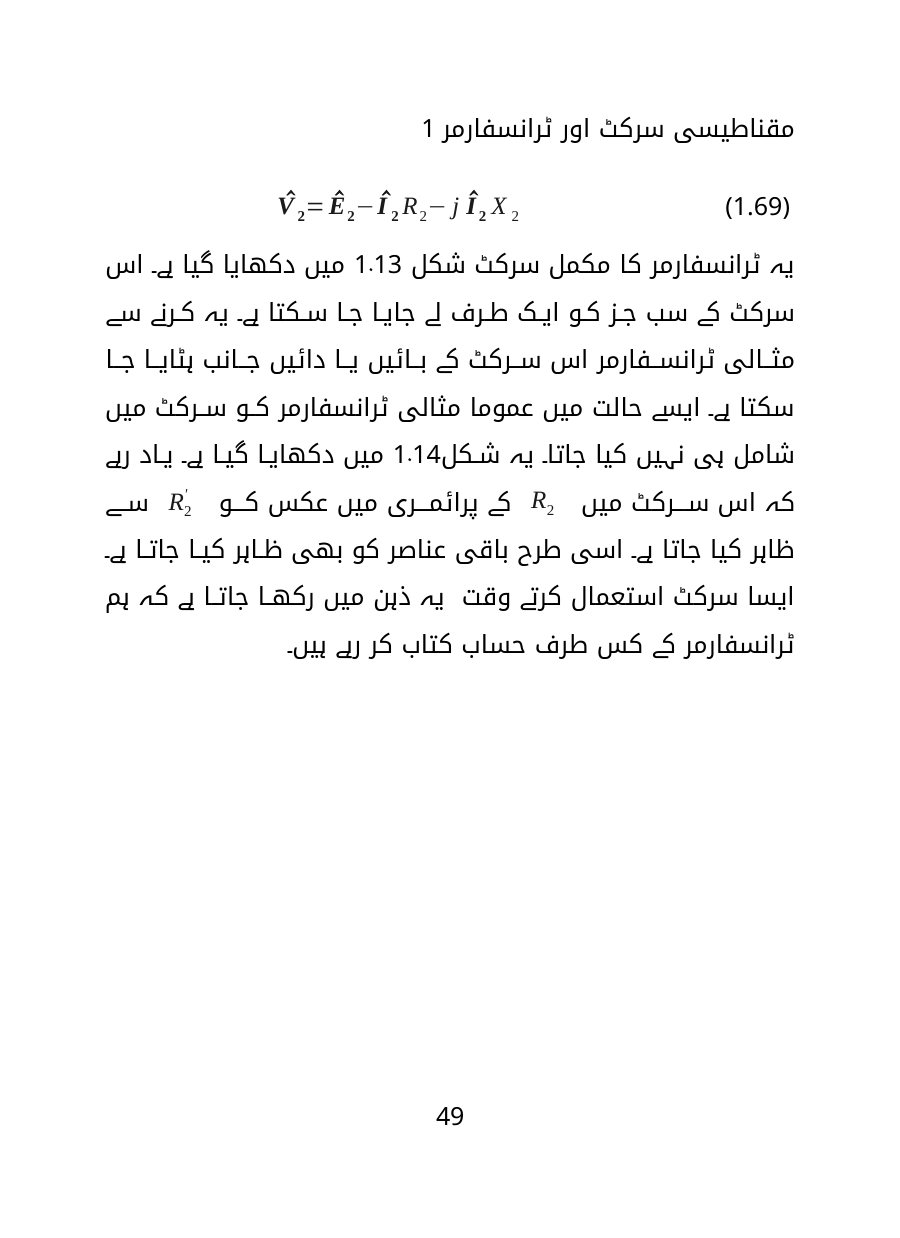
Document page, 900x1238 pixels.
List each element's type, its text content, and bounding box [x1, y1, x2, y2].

table_header [105, 183, 698, 242]
text یہ ٹرانسفارمر کا مکمل سرکٹ شکل 1.13 میں دکھایا گیا ہے۔ اس سرکٹ کے سب جز کو ایک طرف لے جایا جا سکتا ہے۔ یہ کرنے سے مثالی ٹرانسفارمر اس سرکٹ کے بائیں یا دائیں جانب ہٹایا جا سکتا ہے۔ ایسے حالت میں عموما مثالی ٹرانسفارمر کو سرکٹ میں شامل ہی نہیں کیا جاتا۔ یہ شکل1.14 میں دکھایا گیا ہے۔ یاد رہے کہ اس سرکٹ میں کے پرائمری میں عکس کو سے ظاہر کیا جاتا ہے۔ اسی طرح باقی عناصر کو بھی ظاہر کیا جاتا ہے۔ ایسا سرکٹ استعمال کرتے وقت یہ ذہن میں رکھا جاتا ہے کہ ہم ٹرانسفارمر کے کس طرف حساب کتاب کر رہے ہیں۔ [105, 242, 795, 668]
table_header (1.69) [698, 183, 795, 242]
